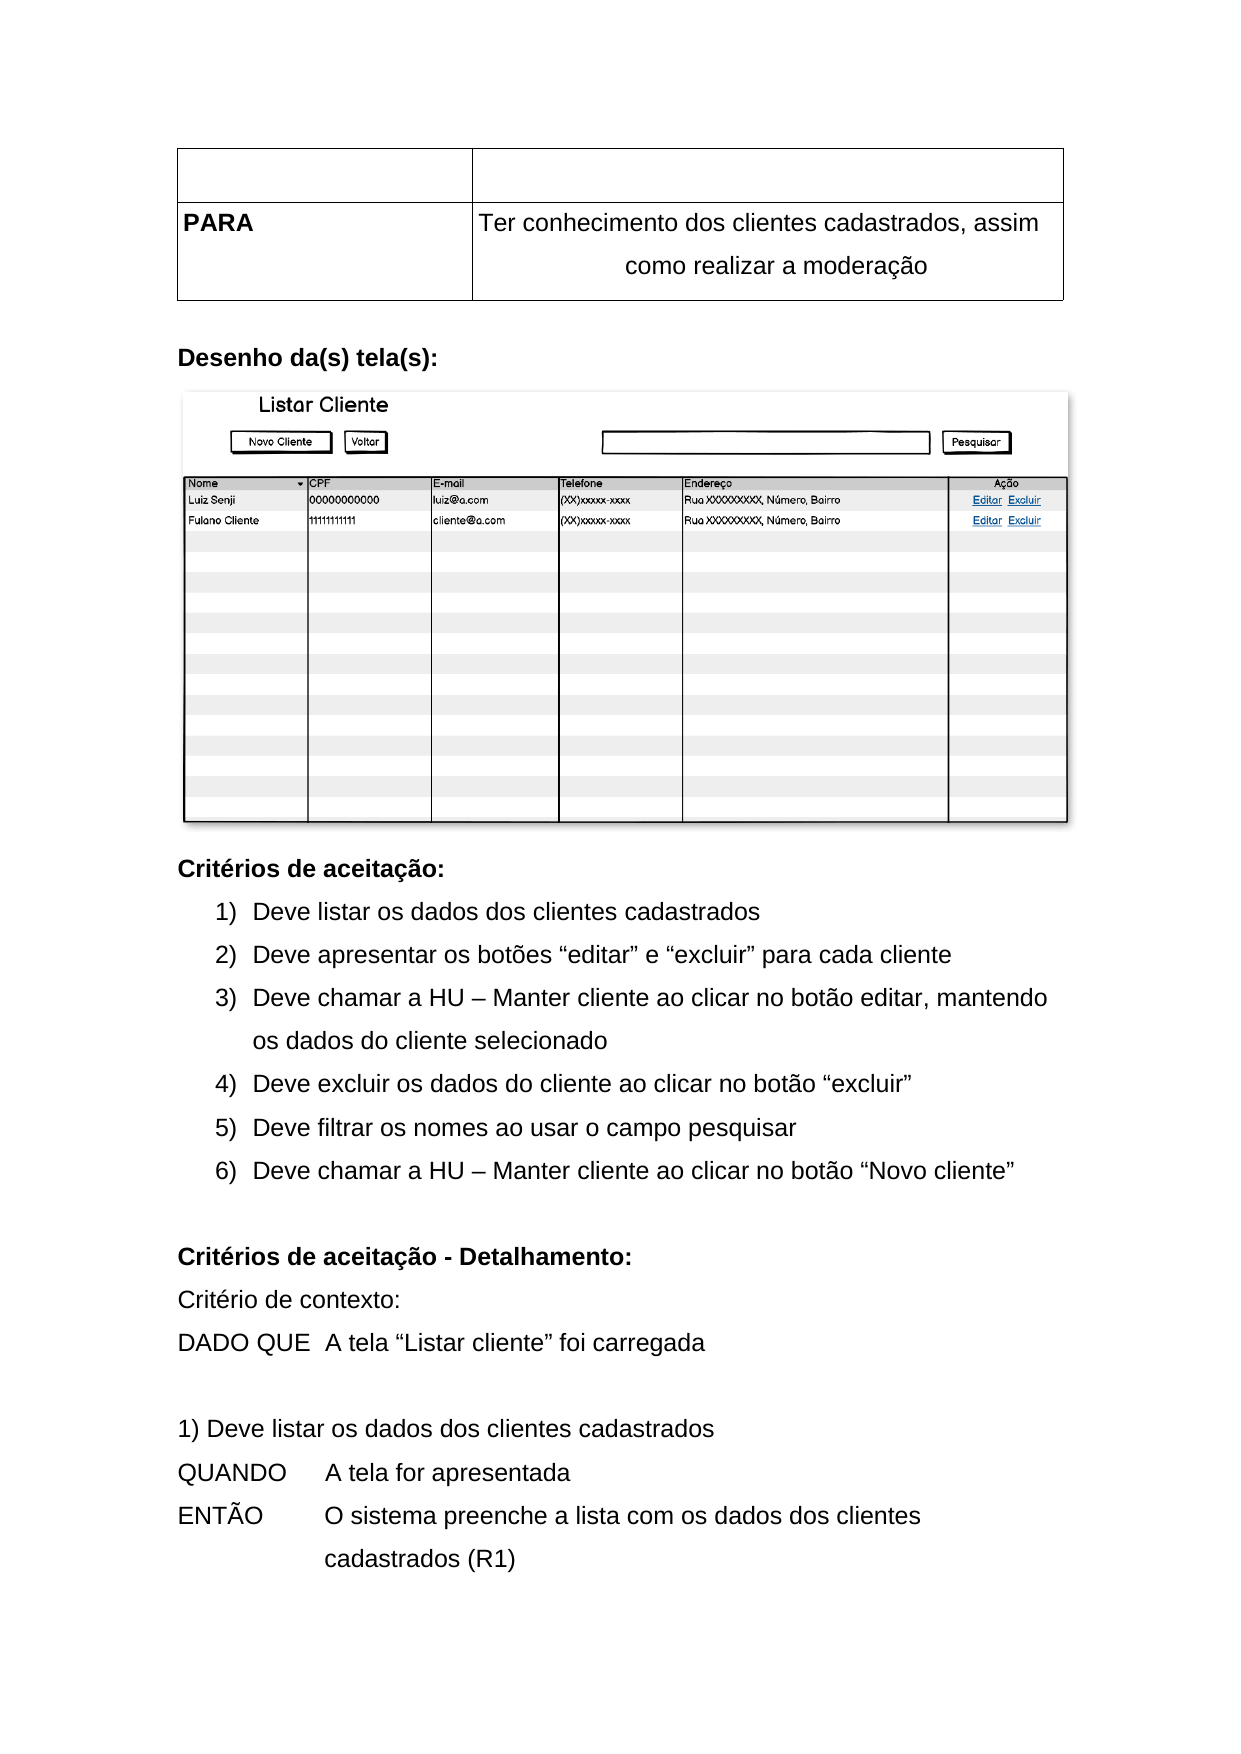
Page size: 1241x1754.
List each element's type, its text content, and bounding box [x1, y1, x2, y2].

table_cell [473, 149, 1063, 202]
text 1) Deve listar os dados dos clientes cadastrados [177, 1414, 1063, 1443]
text ENTÃO O sistema preenche a lista com os dados dos clientes cadastrados (R1) [177, 1501, 1063, 1573]
text Critérios de aceitação: [177, 854, 1063, 883]
text Critérios de aceitação - Detalhamento: [177, 1242, 1063, 1271]
text Critério de contexto: [177, 1285, 1063, 1314]
text Desenho da(s) tela(s): [177, 343, 1063, 839]
list Deve chamar a HU – Manter cliente ao clicar no botão “Novo cliente” [215, 1156, 1063, 1184]
table_cell [178, 149, 472, 202]
text DADO QUE A tela “Listar cliente” foi carregada [177, 1328, 1063, 1357]
list Deve excluir os dados do cliente ao clicar no botão “excluir” [215, 1069, 1063, 1098]
list Deve apresentar os botões “editar” e “excluir” para cada cliente [215, 940, 1063, 969]
list Deve chamar a HU – Manter cliente ao clicar no botão editar, mantendo os dados do cliente selecionado [215, 983, 1063, 1055]
text QUANDO A tela for apresentada [177, 1458, 1063, 1486]
table_cell Ter conhecimento dos clientes cadastrados, assim como realizar a moderação [473, 203, 1063, 300]
picture [183, 392, 1068, 823]
list Deve filtrar os nomes ao usar o campo pesquisar [215, 1113, 1063, 1141]
list Deve listar os dados dos clientes cadastrados [215, 897, 1063, 926]
table_cell PARA [178, 203, 472, 300]
